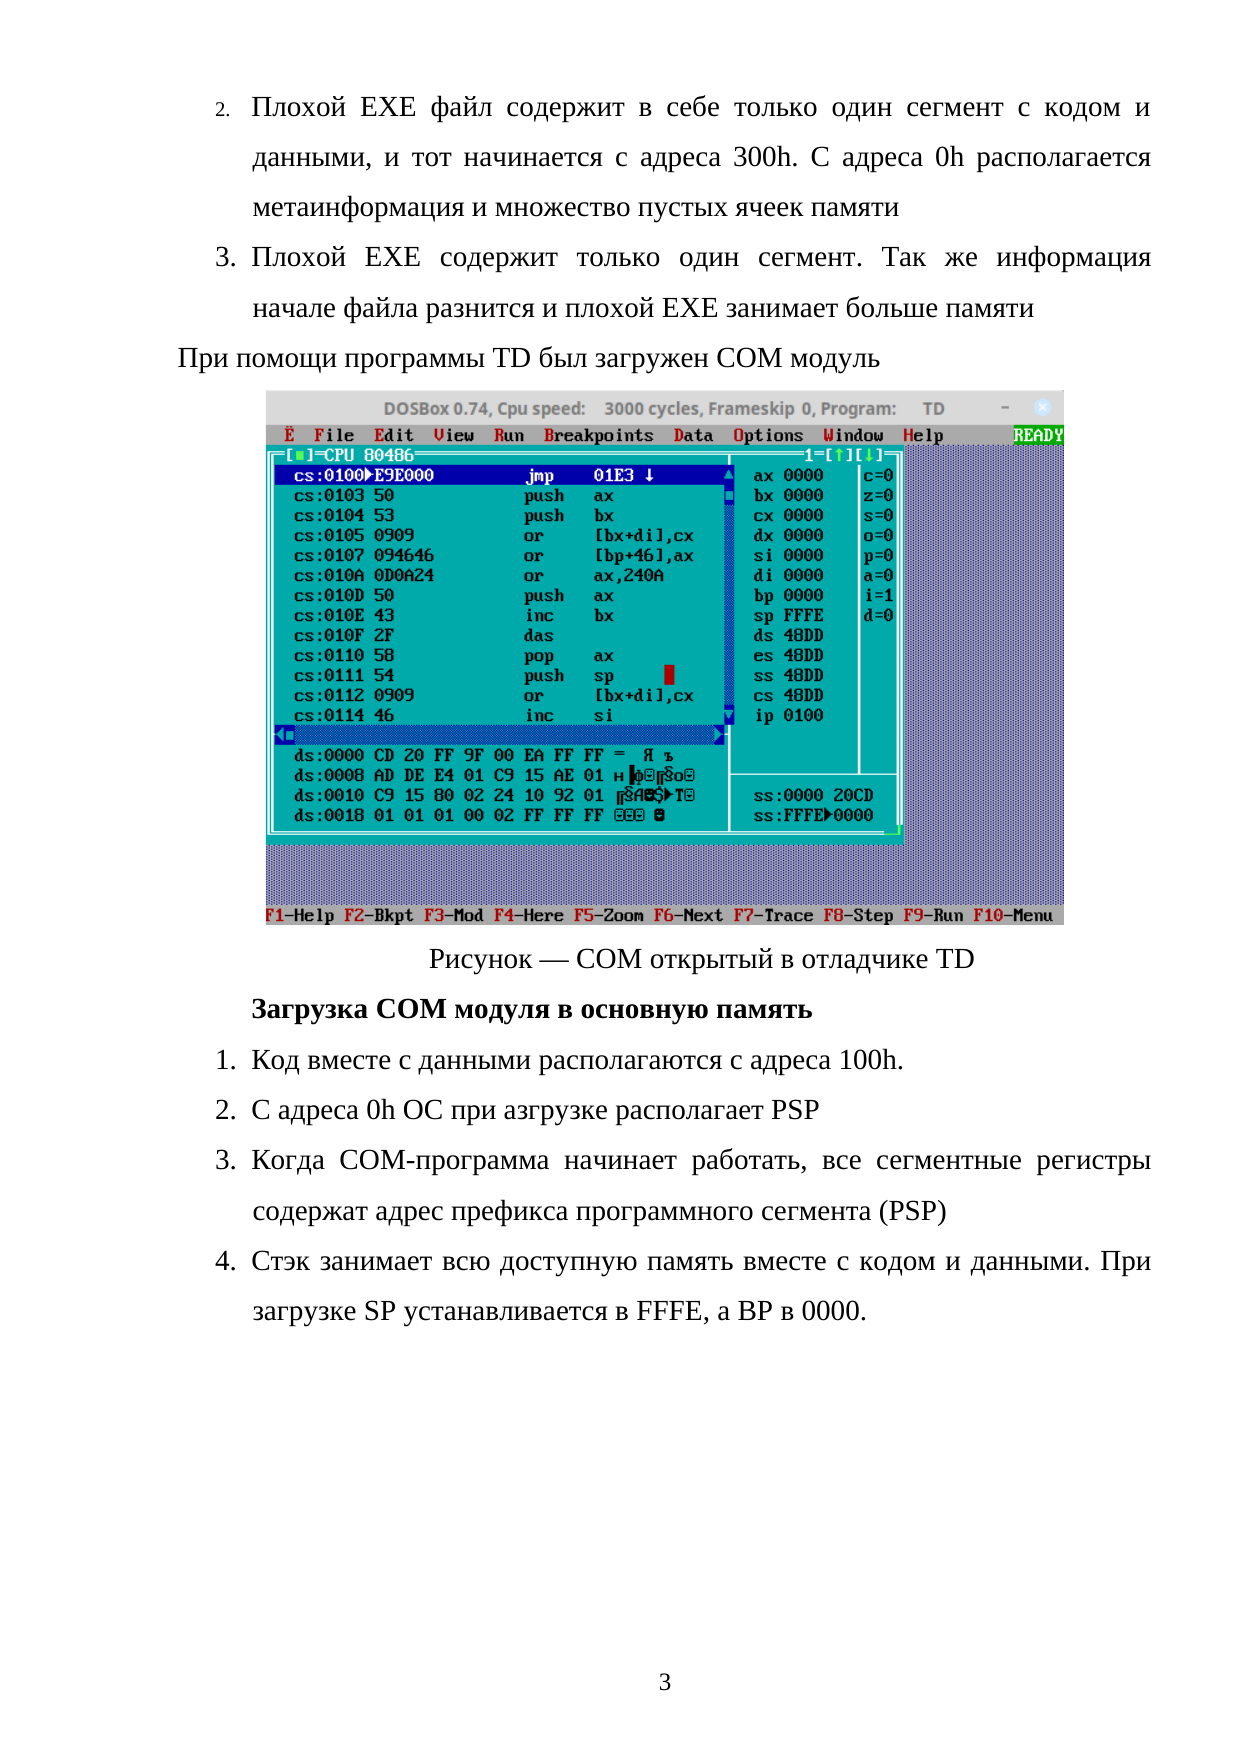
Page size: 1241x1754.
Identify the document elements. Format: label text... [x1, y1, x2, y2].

text При помощи программы TD был загружен COM модуль [177, 340, 1152, 374]
text Загрузка COM модуля в основную память [177, 991, 1152, 1025]
list Когда COM-программа начинает работать, все сегментные регистры содержат адрес префикса программного сегмента (PSP) [215, 1142, 1152, 1226]
list Стэк занимает всю доступную память вместе с кодом и данными. При загрузке SP устанавливается в FFFE, а BP в 0000. [215, 1243, 1152, 1327]
list Код вместе с данными располагаются с адреса 100h. [215, 1042, 1152, 1075]
list Плохой EXE содержит только один сегмент. Так же информация начале файла разнится и плохой EXE занимает больше памяти [215, 239, 1152, 323]
picture [265, 390, 1064, 925]
text Рисунок — COM открытый в отладчике TD [177, 541, 1152, 975]
list Плохой EXE файл содержит в себе только один сегмент с кодом и данными, и тот начинается с адреса 300h. С адреса 0h располагается метаинформация и множество пустых ячеек памяти [215, 89, 1152, 223]
list С адреса 0h ОС при азгрузке располагает PSP [215, 1092, 1152, 1126]
